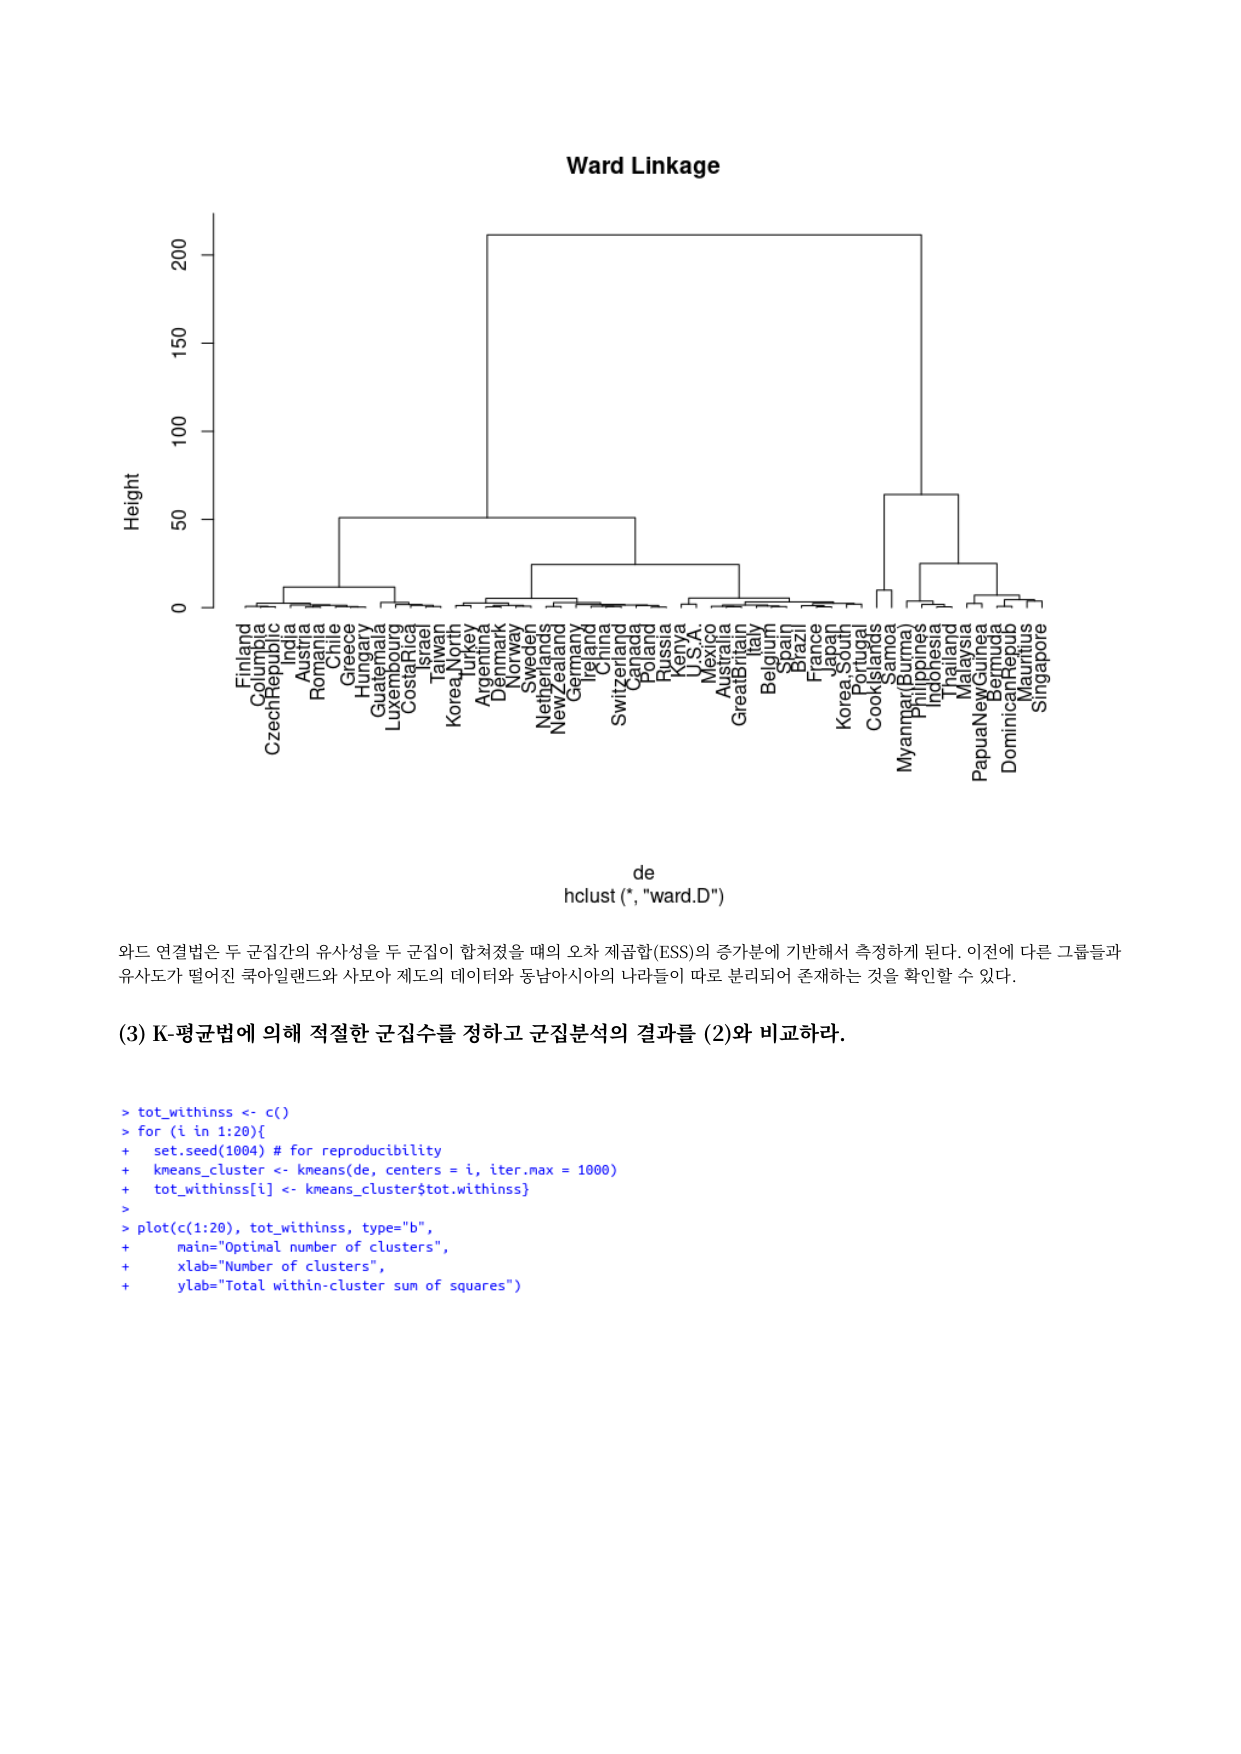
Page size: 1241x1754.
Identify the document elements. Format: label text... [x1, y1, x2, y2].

text 와드 연결법은 두 군집간의 유사성을 두 군집이 합쳐졌을 떄의 오차 제곱합(ESS)의 증가분에 기반해서 측정하게 된다. 이전에 다른 그룹들과 유사도가 떨어진 쿡아일랜드와 사모아 제도의 데이터와 동남아시아의 나라들이 따로 분리되어 존재하는 것을 확인할 수 있다. [118, 939, 1122, 987]
picture [118, 118, 1123, 910]
picture [118, 1107, 1123, 1294]
text (3) K-평균법에 의해 적절한 군집수를 정하고 군집분석의 결과를 (2)와 비교하라. [118, 1017, 1122, 1047]
